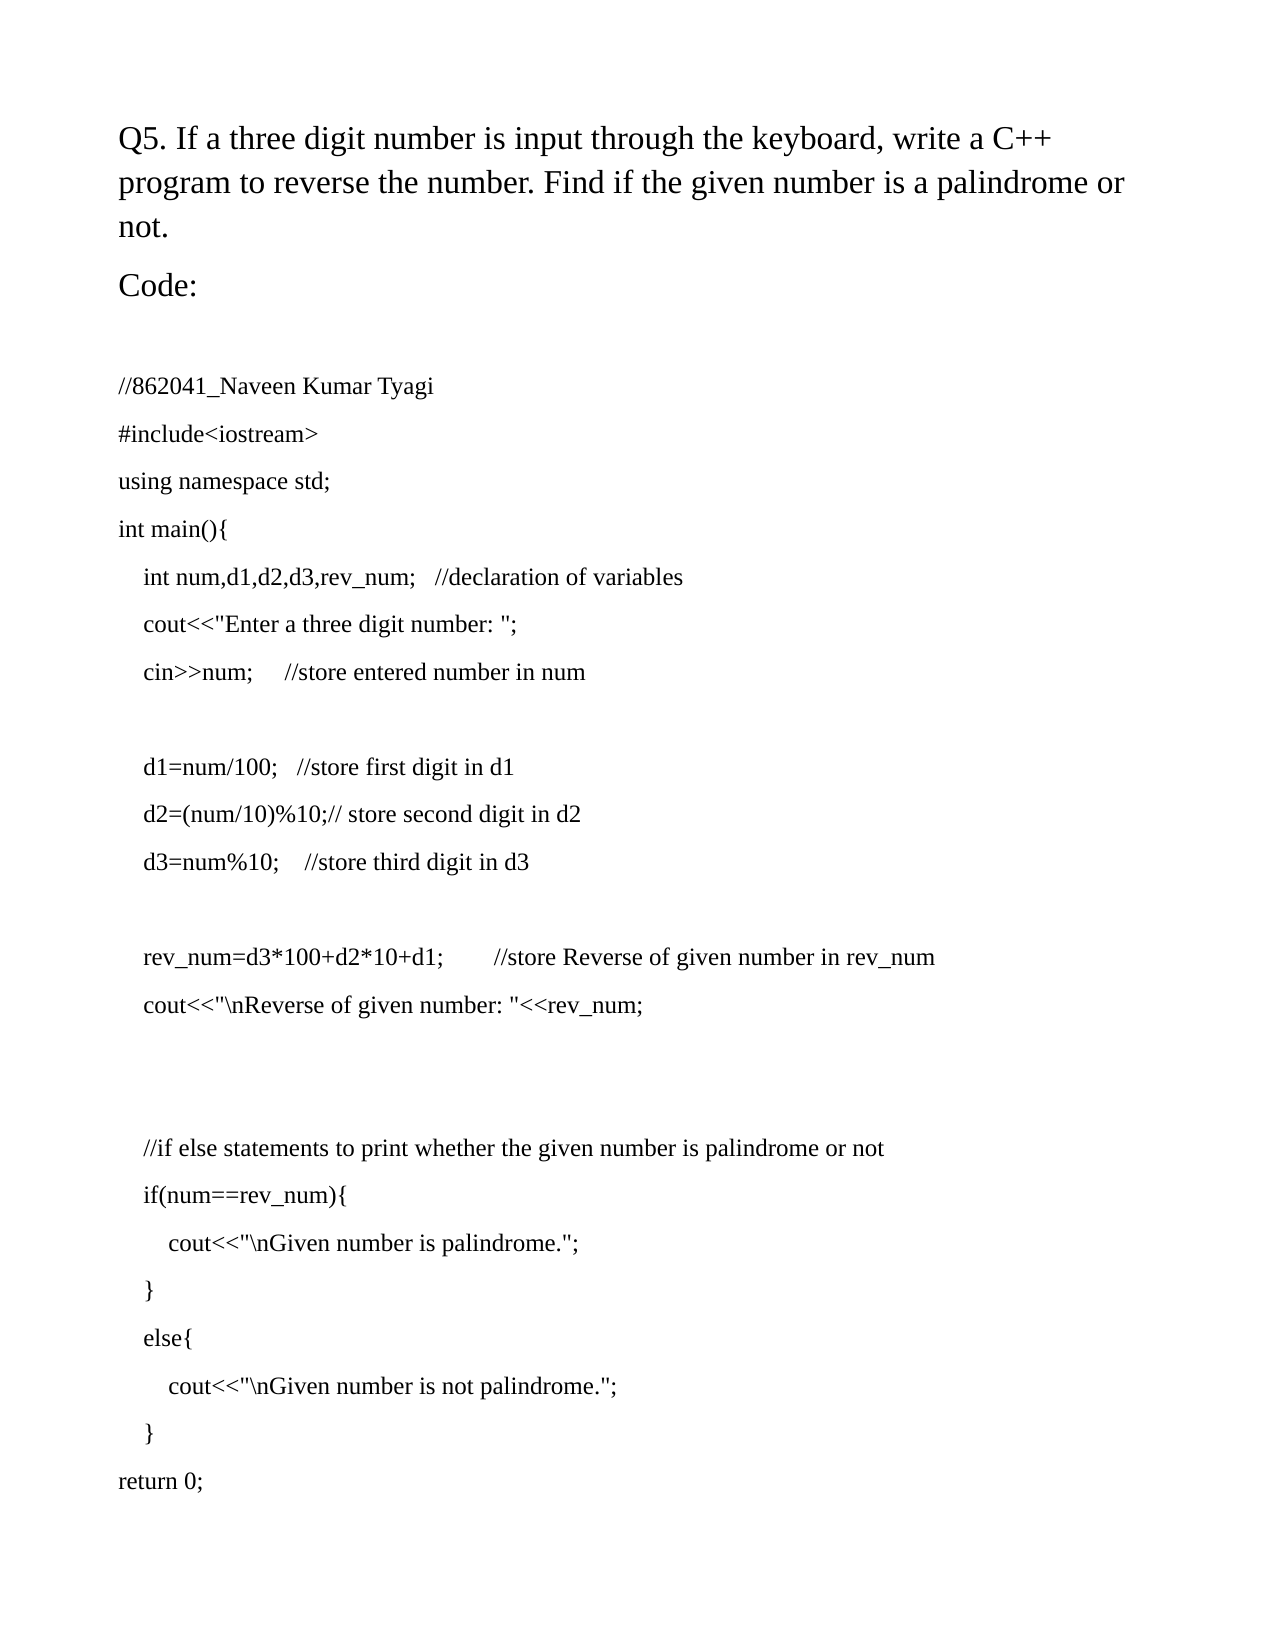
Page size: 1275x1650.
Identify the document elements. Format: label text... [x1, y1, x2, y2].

text d2=(num/10)%10;// store second digit in d2 [118, 799, 1157, 828]
text int num,d1,d2,d3,rev_num; //declaration of variables [118, 562, 1157, 590]
text Q5. If a three digit number is input through the keyboard, write a C++ program to reverse the number. Find if the given number is a palindrome or not. [118, 118, 1157, 244]
text else{ [118, 1323, 1157, 1352]
text cout<<"\nReverse of given number: "<<rev_num; [118, 990, 1157, 1019]
text if(num==rev_num){ [118, 1180, 1157, 1209]
text cin>>num; //store entered number in num [118, 657, 1157, 686]
text d3=num%10; //store third digit in d3 [118, 847, 1157, 876]
text cout<<"Enter a three digit number: "; [118, 609, 1157, 638]
text cout<<"\nGiven number is palindrome."; [118, 1228, 1157, 1257]
text cout<<"\nGiven number is not palindrome."; [118, 1371, 1157, 1399]
text Code: [118, 265, 1157, 303]
text d1=num/100; //store first digit in d1 [118, 752, 1157, 781]
text rev_num=d3*100+d2*10+d1; //store Reverse of given number in rev_num [118, 942, 1157, 971]
text return 0; [118, 1466, 1157, 1495]
text //if else statements to print whether the given number is palindrome or not [118, 1133, 1157, 1162]
text #include<iostream> [118, 419, 1157, 447]
text } [118, 1418, 1157, 1447]
text } [118, 1276, 1157, 1304]
text using namespace std; [118, 466, 1157, 495]
text int main(){ [118, 514, 1157, 543]
text //862041_Naveen Kumar Tyagi [118, 371, 1157, 400]
